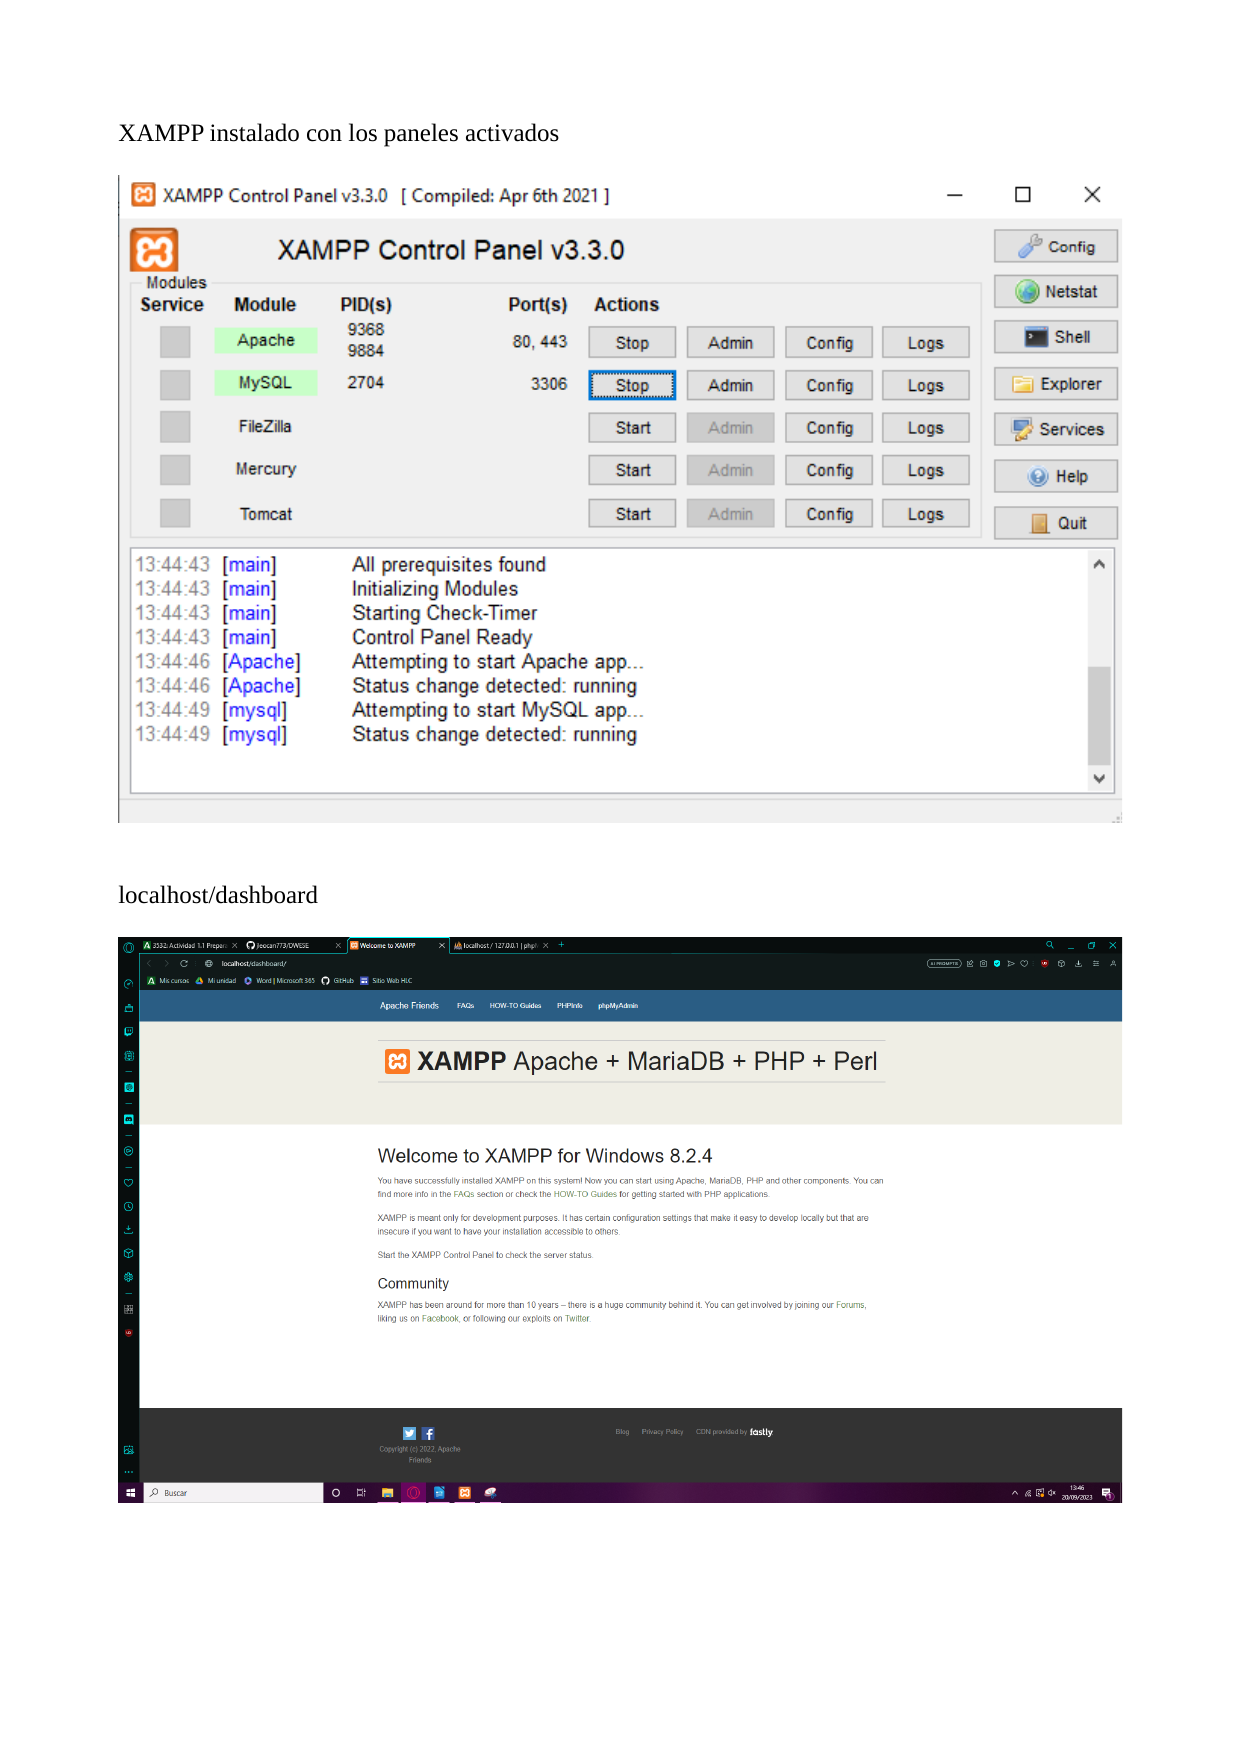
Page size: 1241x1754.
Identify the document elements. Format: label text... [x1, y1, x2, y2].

picture [118, 937, 1123, 1503]
text localhost/dashboard [118, 880, 1122, 909]
text XAMPP instalado con los paneles activados [118, 118, 1122, 147]
picture [118, 175, 1123, 823]
